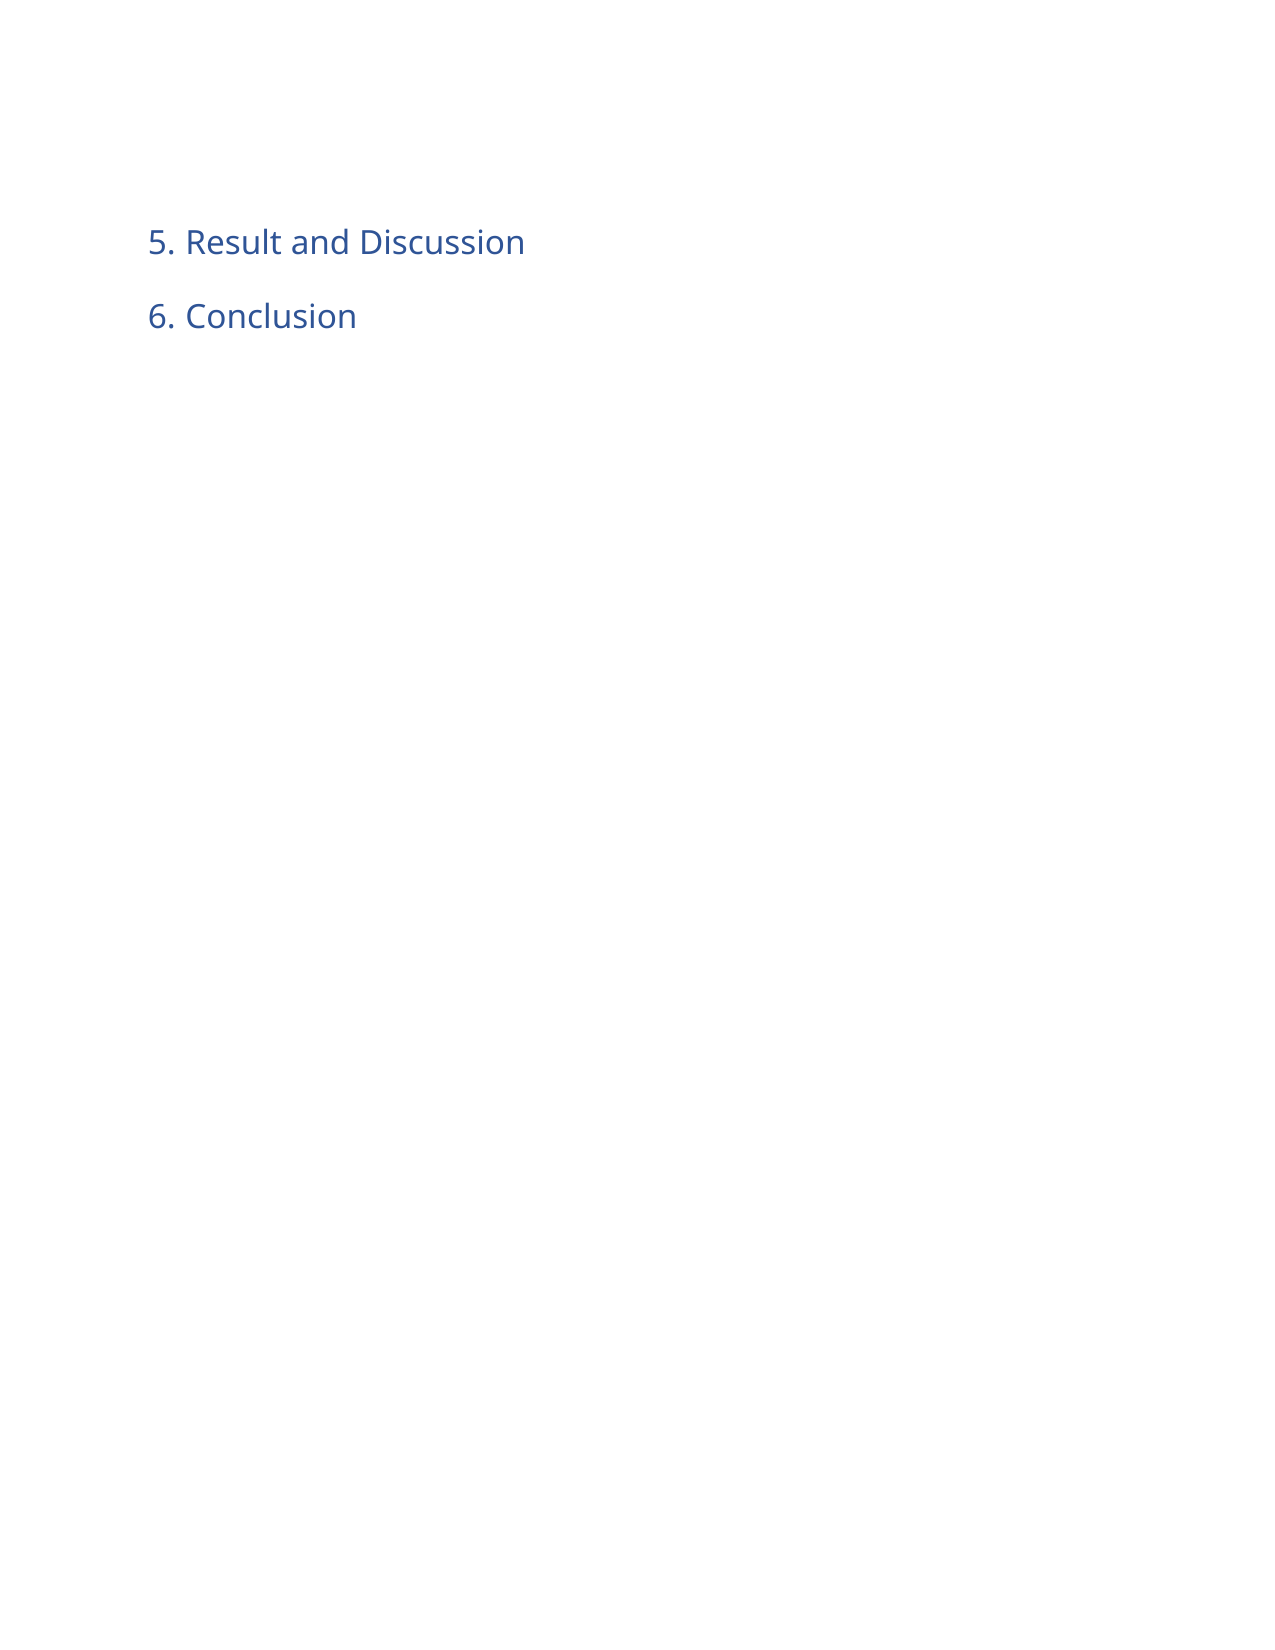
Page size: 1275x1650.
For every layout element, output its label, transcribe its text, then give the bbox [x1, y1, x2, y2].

subtitle Result and Discussion [148, 219, 1127, 264]
subtitle Conclusion [148, 293, 1127, 338]
